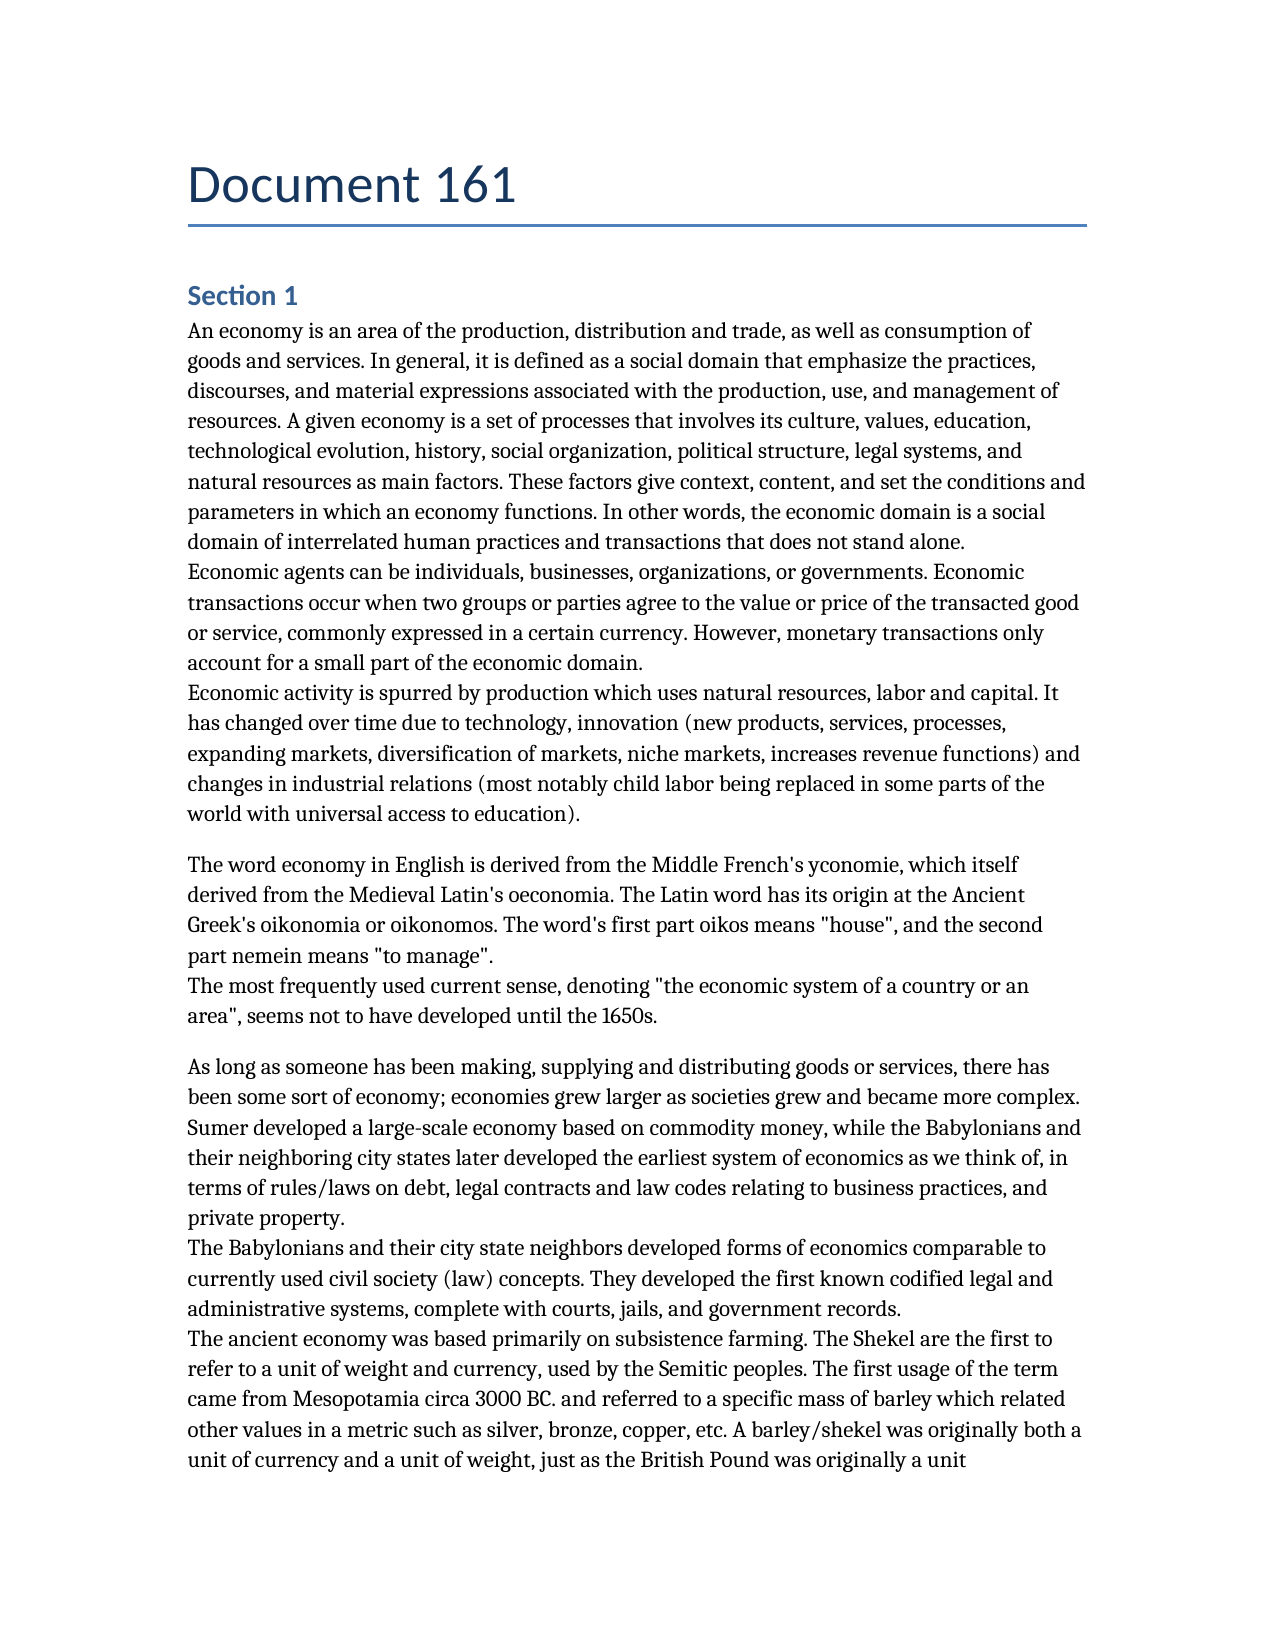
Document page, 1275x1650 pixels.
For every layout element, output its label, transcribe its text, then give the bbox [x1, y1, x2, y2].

text As long as someone has been making, supplying and distributing goods or services, there has been some sort of economy; economies grew larger as societies grew and became more complex. Sumer developed a large-scale economy based on commodity money, while the Babylonians and their neighboring city states later developed the earliest system of economics as we think of, in terms of rules/laws on debt, legal contracts and law codes relating to business practices, and private property. The Babylonians and their city state neighbors developed forms of economics comparable to currently used civil society (law) concepts. They developed the first known codified legal and administrative systems, complete with courts, jails, and government records. The ancient economy was based primarily on subsistence farming. The Shekel are the first to refer to a unit of weight and currency, used by the Semitic peoples. The first usage of the term came from Mesopotamia circa 3000 BC. and referred to a specific mass of barley which related other values in a metric such as silver, bronze, copper, etc. A barley/shekel was originally both a unit of currency and a unit of weight, just as the British Pound was originally a unit [187, 1054, 1087, 1473]
text The word economy in English is derived from the Middle French's yconomie, which itself derived from the Medieval Latin's oeconomia. The Latin word has its origin at the Ancient Greek's oikonomia or oikonomos. The word's first part oikos means "house", and the second part nemein means "to manage". The most frequently used current sense, denoting "the economic system of a country or an area", seems not to have developed until the 1650s. [187, 852, 1087, 1029]
subtitle Section 1 [187, 277, 1087, 312]
title Document 161 [187, 150, 1087, 227]
text An economy is an area of the production, distribution and trade, as well as consumption of goods and services. In general, it is defined as a social domain that emphasize the practices, discourses, and material expressions associated with the production, use, and management of resources. A given economy is a set of processes that involves its culture, values, education, technological evolution, history, social organization, political structure, legal systems, and natural resources as main factors. These factors give context, content, and set the conditions and parameters in which an economy functions. In other words, the economic domain is a social domain of interrelated human practices and transactions that does not stand alone. Economic agents can be individuals, businesses, organizations, or governments. Economic transactions occur when two groups or parties agree to the value or price of the transacted good or service, commonly expressed in a certain currency. However, monetary transactions only account for a small part of the economic domain. Economic activity is spurred by production which uses natural resources, labor and capital. It has changed over time due to technology, innovation (new products, services, processes, expanding markets, diversification of markets, niche markets, increases revenue functions) and changes in industrial relations (most notably child labor being replaced in some parts of the world with universal access to education). [187, 317, 1087, 827]
